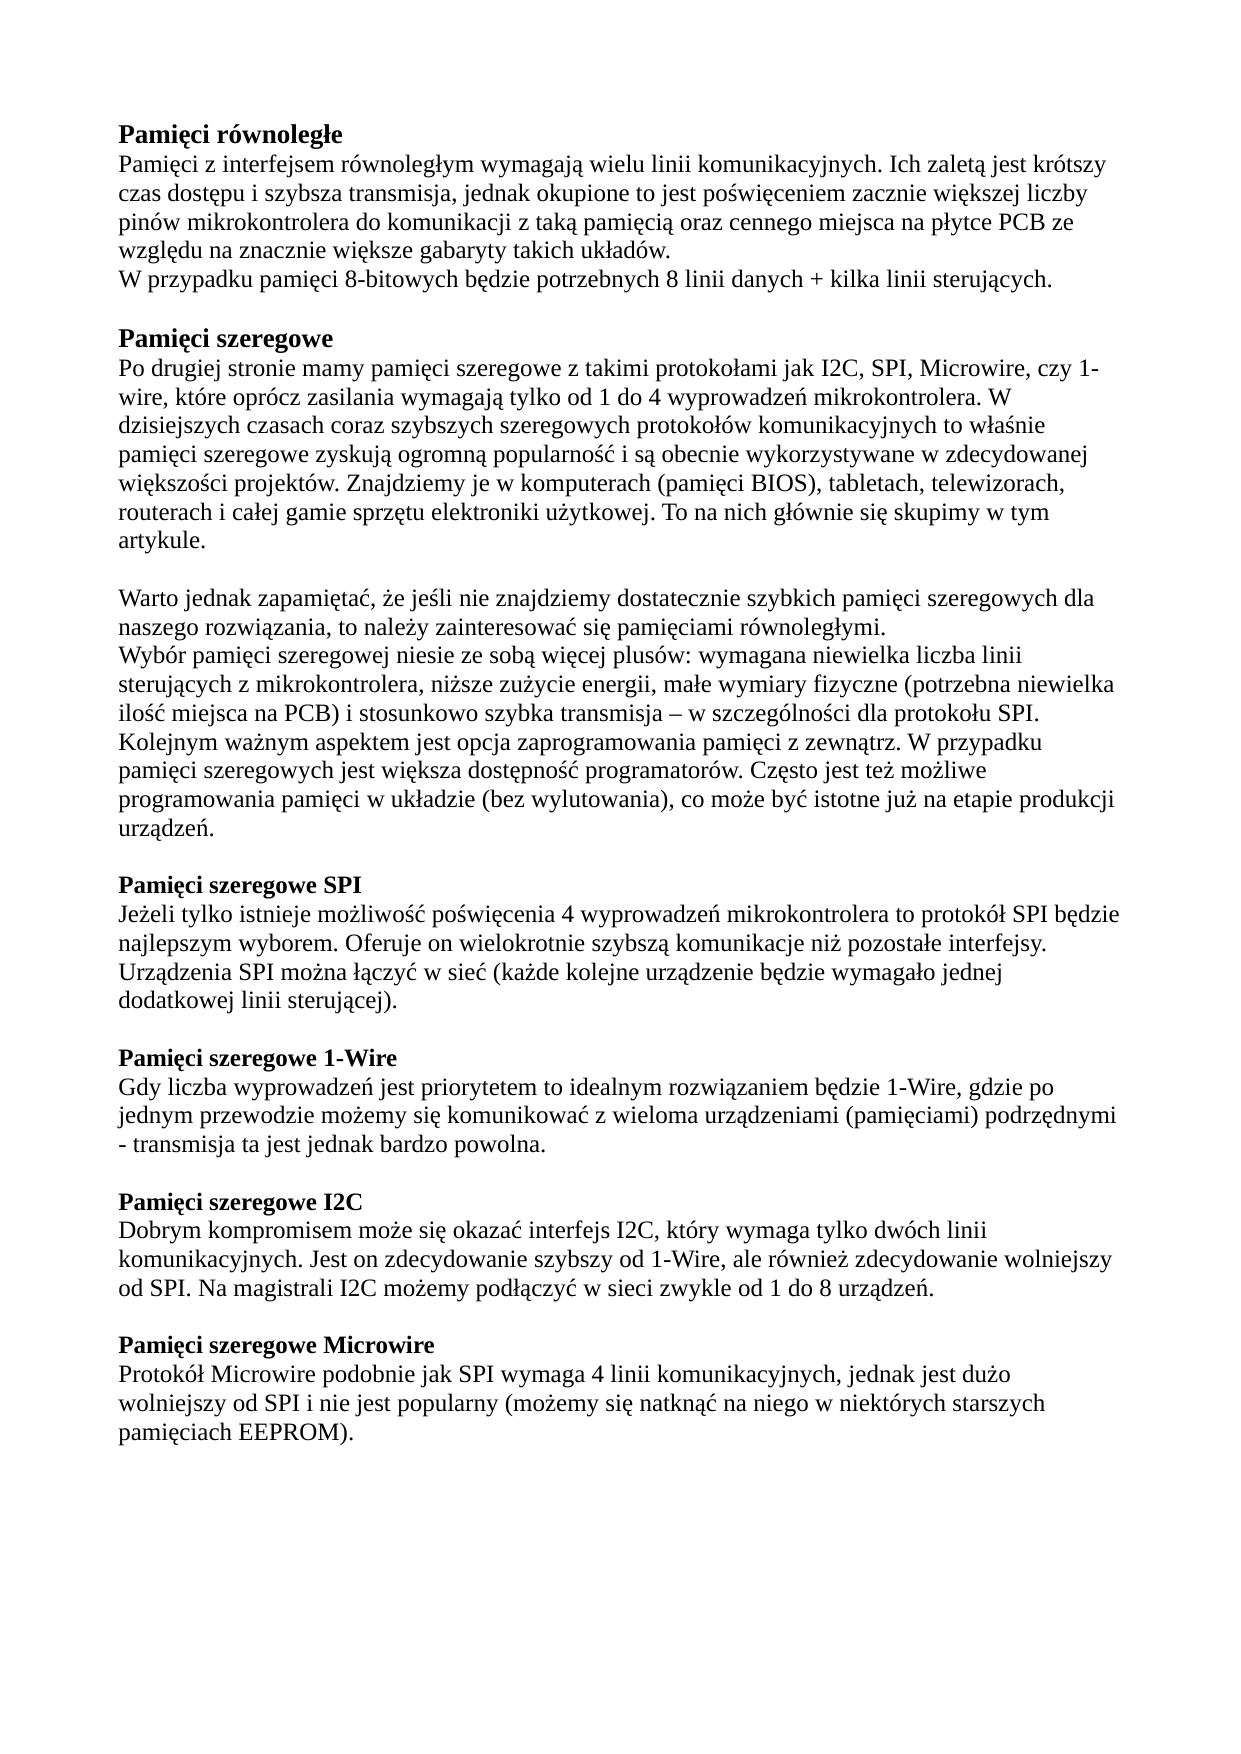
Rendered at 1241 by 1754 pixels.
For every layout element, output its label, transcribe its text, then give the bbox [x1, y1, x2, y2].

text Pamięci szeregowe 1-Wire [118, 1043, 1122, 1072]
text Pamięci szeregowe I2C [118, 1187, 1122, 1215]
text Pamięci szeregowe SPI [118, 870, 1122, 899]
text Protokół Microwire podobnie jak SPI wymaga 4 linii komunikacyjnych, jednak jest dużo wolniejszy od SPI i nie jest popularny (możemy się natknąć na niego w niektórych starszych pamięciach EEPROM). [118, 1359, 1122, 1445]
text Kolejnym ważnym aspektem jest opcja zaprogramowania pamięci z zewnątrz. W przypadku pamięci szeregowych jest większa dostępność programatorów. Często jest też możliwe programowania pamięci w układzie (bez wylutowania), co może być istotne już na etapie produkcji urządzeń. [118, 727, 1122, 842]
text Dobrym kompromisem może się okazać interfejs I2C, który wymaga tylko dwóch linii komunikacyjnych. Jest on zdecydowanie szybszy od 1-Wire, ale również zdecydowanie wolniejszy od SPI. Na magistrali I2C możemy podłączyć w sieci zwykle od 1 do 8 urządzeń. [118, 1215, 1122, 1302]
text Gdy liczba wyprowadzeń jest priorytetem to idealnym rozwiązaniem będzie 1-Wire, gdzie po jednym przewodzie możemy się komunikować z wieloma urządzeniami (pamięciami) podrzędnymi - transmisja ta jest jednak bardzo powolna. [118, 1072, 1122, 1158]
text Pamięci szeregowe [118, 322, 1122, 353]
text W przypadku pamięci 8-bitowych będzie potrzebnych 8 linii danych + kilka linii sterujących. [118, 264, 1122, 293]
text Pamięci z interfejsem równoległym wymagają wielu linii komunikacyjnych. Ich zaletą jest krótszy czas dostępu i szybsza transmisja, jednak okupione to jest poświęceniem zacznie większej liczby pinów mikrokontrolera do komunikacji z taką pamięcią oraz cennego miejsca na płytce PCB ze względu na znacznie większe gabaryty takich układów. [118, 149, 1122, 264]
text Warto jednak zapamiętać, że jeśli nie znajdziemy dostatecznie szybkich pamięci szeregowych dla naszego rozwiązania, to należy zainteresować się pamięciami równoległymi. [118, 583, 1122, 640]
text Jeżeli tylko istnieje możliwość poświęcenia 4 wyprowadzeń mikrokontrolera to protokół SPI będzie najlepszym wyborem. Oferuje on wielokrotnie szybszą komunikacje niż pozostałe interfejsy. Urządzenia SPI można łączyć w sieć (każde kolejne urządzenie będzie wymagało jednej dodatkowej linii sterującej). [118, 899, 1122, 1014]
text Po drugiej stronie mamy pamięci szeregowe z takimi protokołami jak I2C, SPI, Microwire, czy 1-wire, które oprócz zasilania wymagają tylko od 1 do 4 wyprowadzeń mikrokontrolera. W dzisiejszych czasach coraz szybszych szeregowych protokołów komunikacyjnych to właśnie pamięci szeregowe zyskują ogromną popularność i są obecnie wykorzystywane w zdecydowanej większości projektów. Znajdziemy je w komputerach (pamięci BIOS), tabletach, telewizorach, routerach i całej gamie sprzętu elektroniki użytkowej. To na nich głównie się skupimy w tym artykule. [118, 353, 1122, 554]
text Wybór pamięci szeregowej niesie ze sobą więcej plusów: wymagana niewielka liczba linii sterujących z mikrokontrolera, niższe zużycie energii, małe wymiary fizyczne (potrzebna niewielka ilość miejsca na PCB) i stosunkowo szybka transmisja – w szczególności dla protokołu SPI. [118, 640, 1122, 727]
text Pamięci szeregowe Microwire [118, 1330, 1122, 1359]
text Pamięci równoległe [118, 118, 1122, 149]
